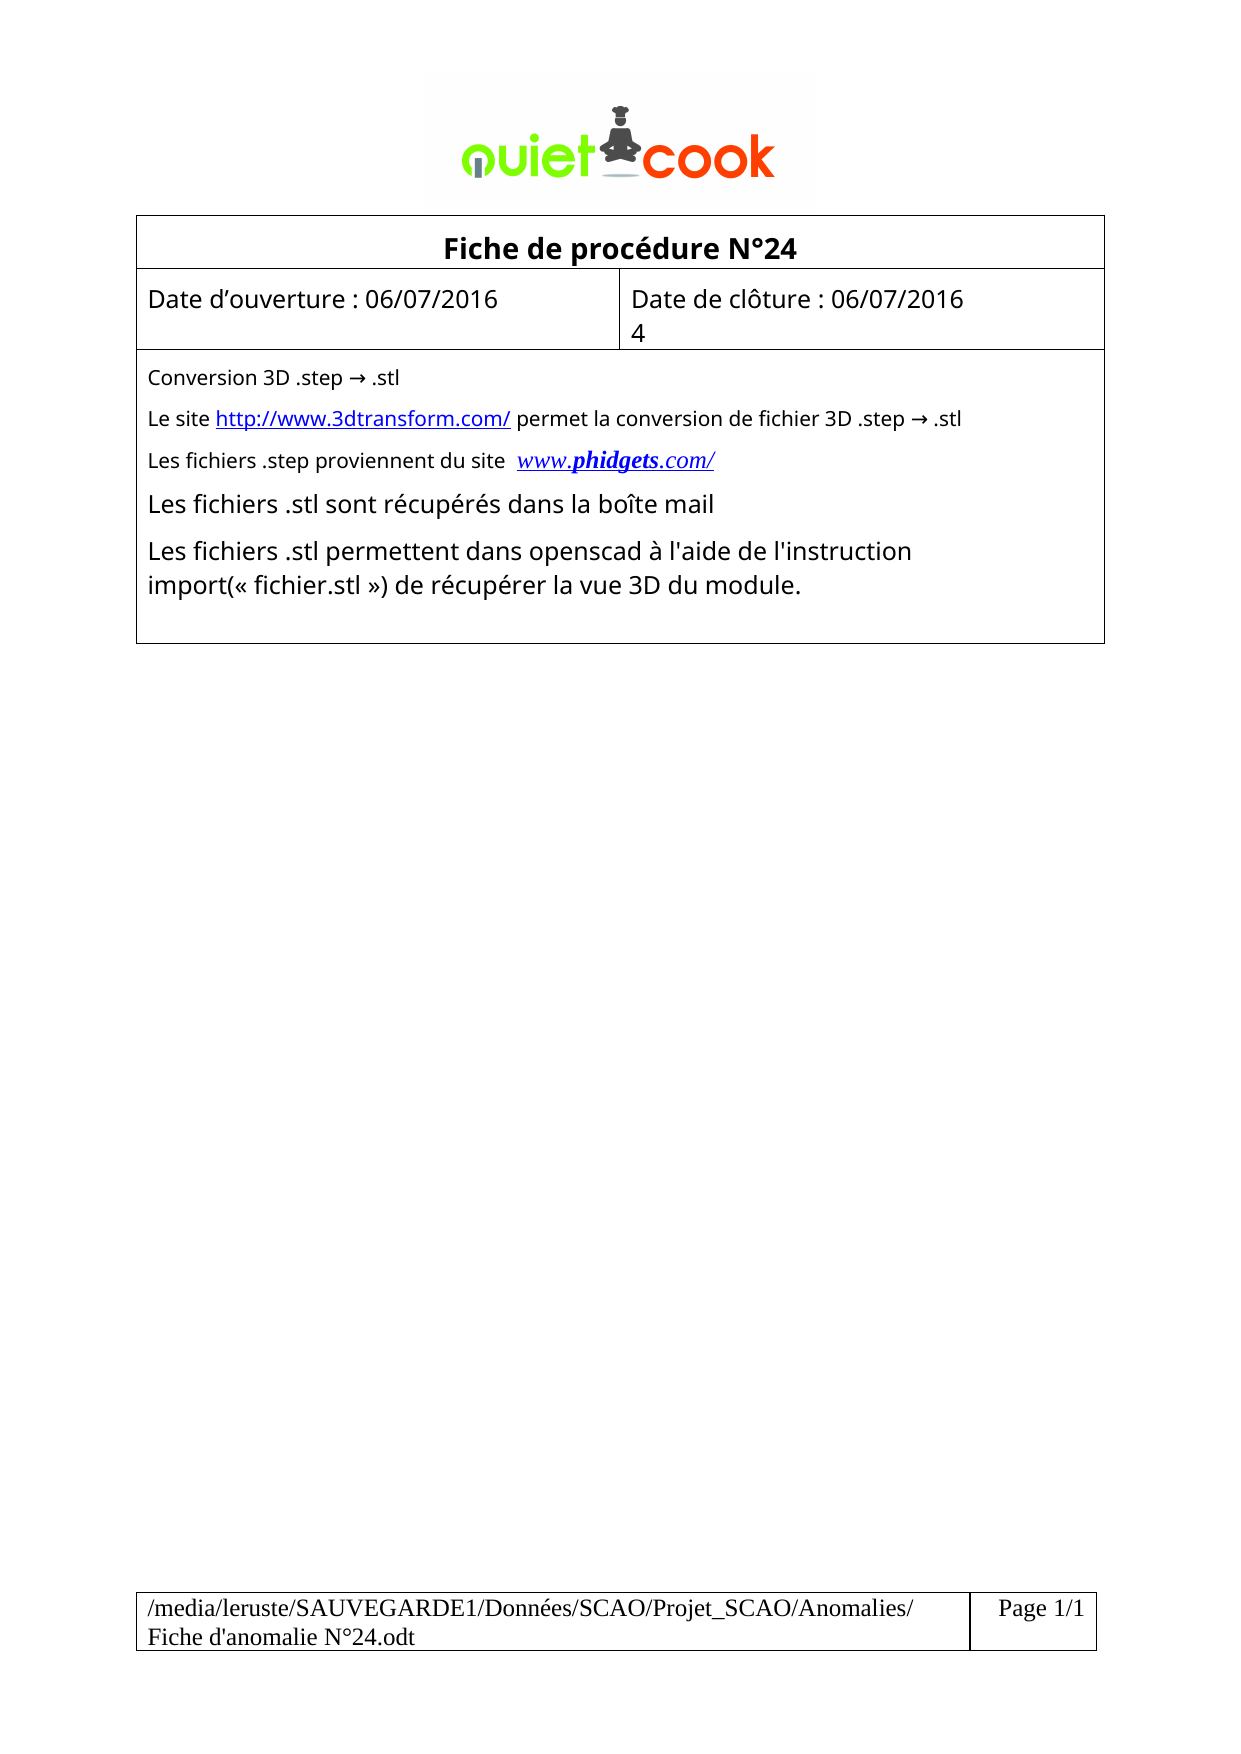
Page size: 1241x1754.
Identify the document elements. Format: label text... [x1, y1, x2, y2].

table_cell Date de clôture : 06/07/2016 4 [620, 269, 1104, 349]
table_header Fiche de procédure N°24 [137, 216, 1104, 268]
table_cell Conversion 3D .step → .stl Le site http://www.3dtransform.com/ permet la conversion de fichier 3D .step → .stl Les fichiers .step proviennent du site www.phidgets.com/ Les fichiers .stl sont récupérés dans la boîte mail Les fichiers .stl permettent dans openscad à l'aide de l'instruction import(« fichier.stl ») de récupérer la vue 3D du module. [137, 350, 1104, 642]
table_cell Date d’ouverture : 06/07/2016 [137, 269, 619, 349]
picture [424, 73, 816, 215]
